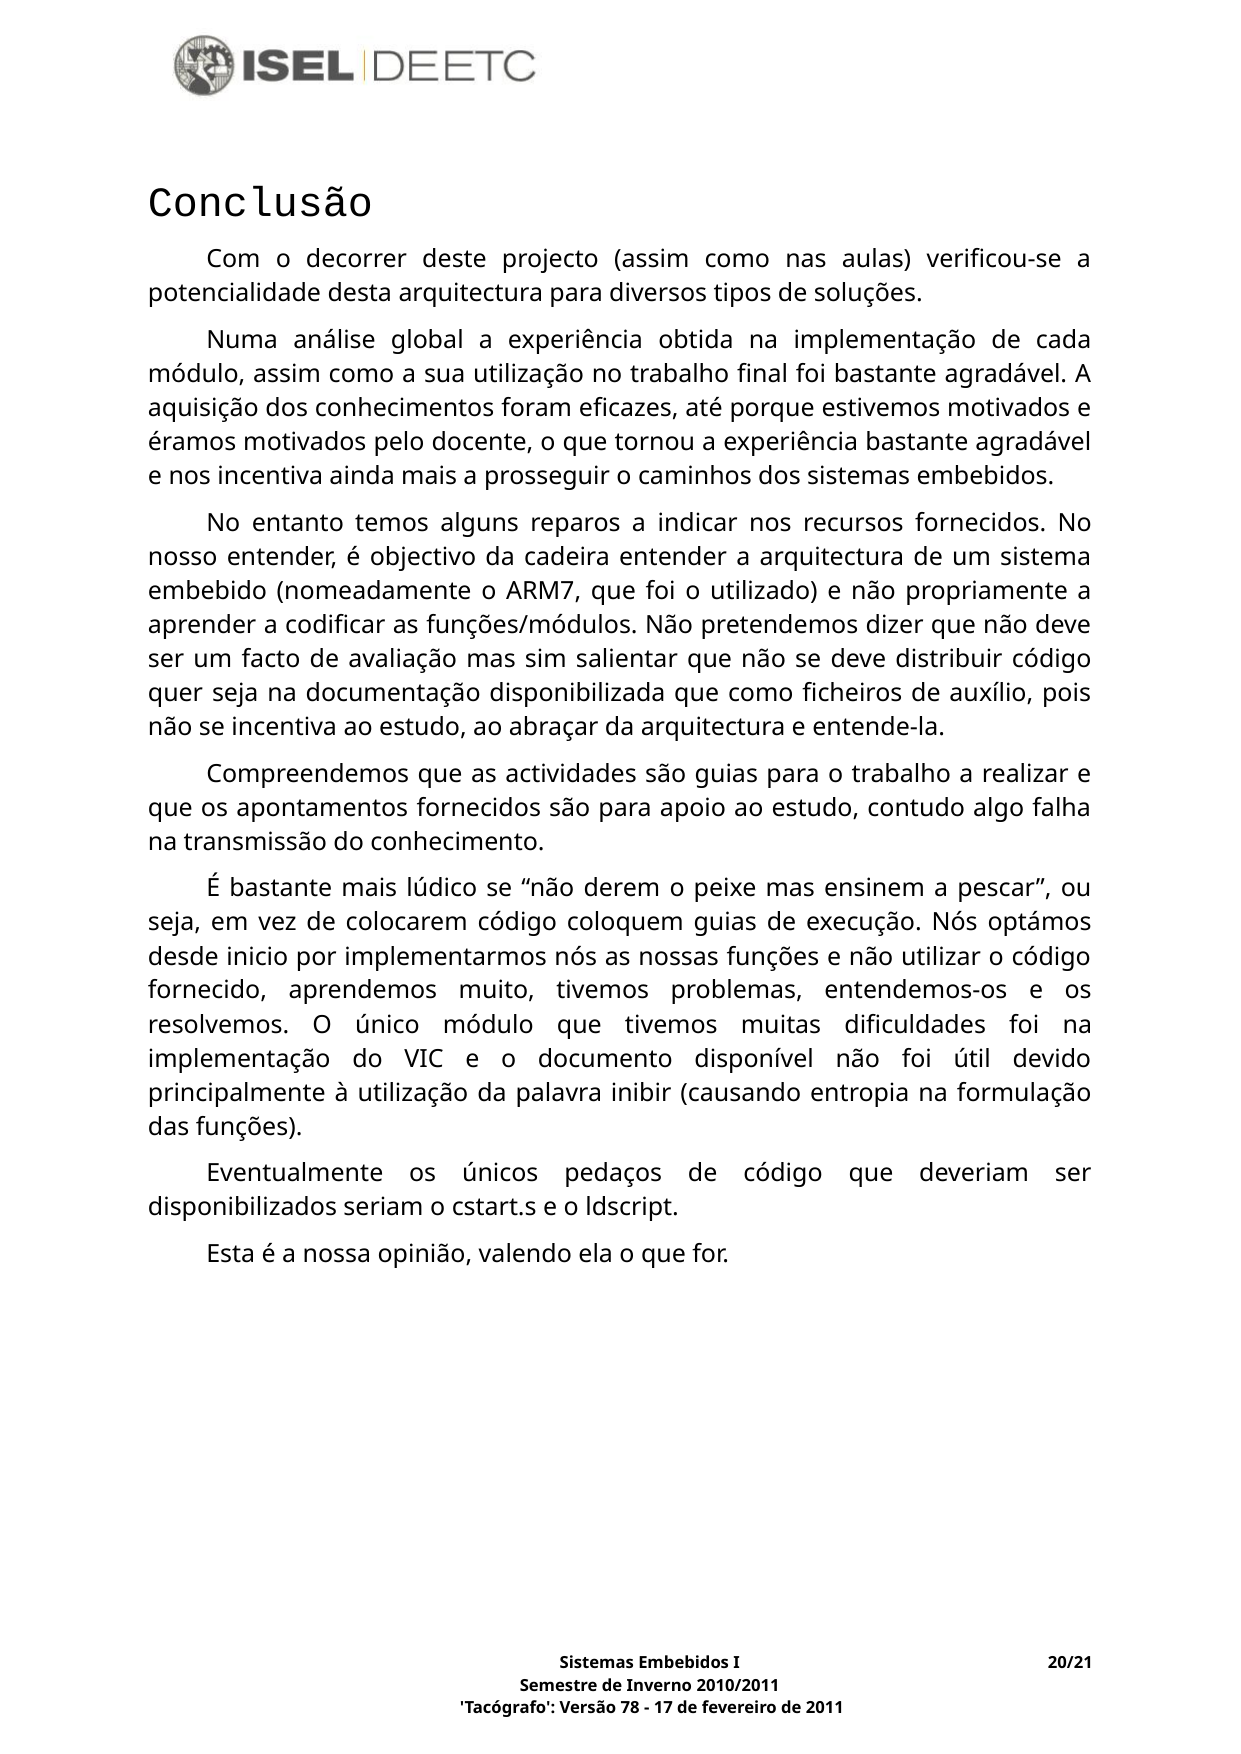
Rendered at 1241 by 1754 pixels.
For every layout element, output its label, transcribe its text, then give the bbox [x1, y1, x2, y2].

text É bastante mais lúdico se “não derem o peixe mas ensinem a pescar”, ou seja, em vez de colocarem código coloquem guias de execução. Nós optámos desde inicio por implementarmos nós as nossas funções e não utilizar o código fornecido, aprendemos muito, tivemos problemas, entendemos-os e os resolvemos. O único módulo que tivemos muitas dificuldades foi na implementação do VIC e o documento disponível não foi útil devido principalmente à utilização da palavra inibir (causando entropia na formulação das funções). [148, 870, 1093, 1142]
subtitle Conclusão [148, 181, 1093, 228]
text Esta é a nossa opinião, valendo ela o que for. [148, 1236, 1093, 1270]
picture [164, 20, 566, 121]
text Eventualmente os únicos pedaços de código que deveriam ser disponibilizados seriam o cstart.s e o ldscript. [148, 1155, 1093, 1223]
text Compreendemos que as actividades são guias para o trabalho a realizar e que os apontamentos fornecidos são para apoio ao estudo, contudo algo falha na transmissão do conhecimento. [148, 755, 1093, 857]
text No entanto temos alguns reparos a indicar nos recursos fornecidos. No nosso entender, é objectivo da cadeira entender a arquitectura de um sistema embebido (nomeadamente o ARM7, que foi o utilizado) e não propriamente a aprender a codificar as funções/módulos. Não pretendemos dizer que não deve ser um facto de avaliação mas sim salientar que não se deve distribuir código quer seja na documentação disponibilizada que como ficheiros de auxílio, pois não se incentiva ao estudo, ao abraçar da arquitectura e entende-la. [148, 504, 1093, 743]
text Numa análise global a experiência obtida na implementação de cada módulo, assim como a sua utilização no trabalho final foi bastante agradável. A aquisição dos conhecimentos foram eficazes, até porque estivemos motivados e éramos motivados pelo docente, o que tornou a experiência bastante agradável e nos incentiva ainda mais a prosseguir o caminhos dos sistemas embebidos. [148, 322, 1093, 492]
text Com o decorrer deste projecto (assim como nas aulas) verificou-se a potencialidade desta arquitectura para diversos tipos de soluções. [148, 241, 1093, 309]
